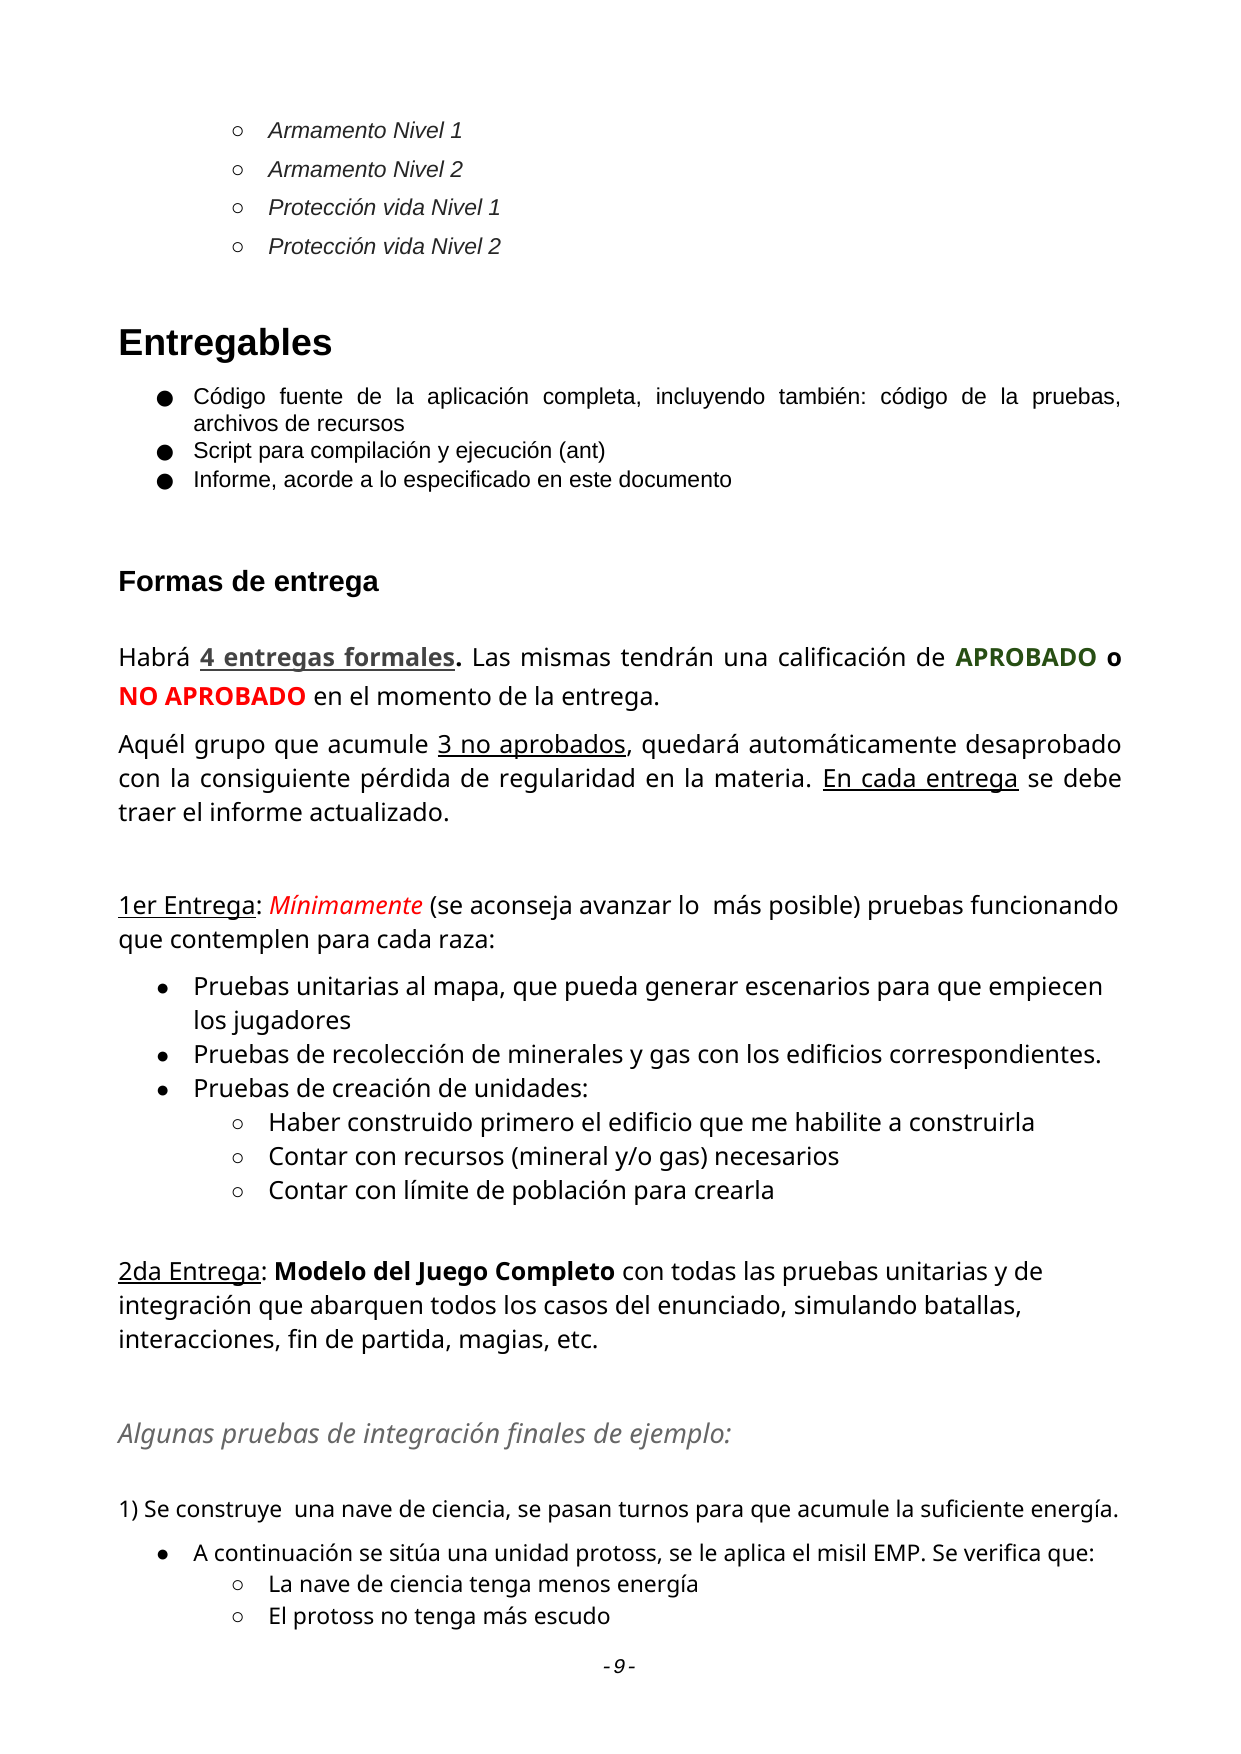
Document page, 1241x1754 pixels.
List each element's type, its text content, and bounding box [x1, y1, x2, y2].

list Contar con límite de población para crearla [231, 1173, 1122, 1207]
text 1er Entrega: Mínimamente (se aconseja avanzar lo más posible) pruebas funcionando que contemplen para cada raza: [118, 888, 1122, 956]
text 1) Se construye una nave de ciencia, se pasan turnos para que acumule la suficiente energía. [118, 1493, 1122, 1525]
list Script para compilación y ejecución (ant) [156, 437, 1122, 465]
list Protección vida Nivel 1 [231, 195, 1122, 221]
subtitle Habrá 4 entregas formales. Las mismas tendrán una calificación de APROBADO o NO APROBADO en el momento de la entrega. [118, 640, 1122, 713]
list Pruebas unitarias al mapa, que pueda generar escenarios para que empiecen los jugadores [156, 968, 1122, 1037]
list El protoss no tenga más escudo [231, 1600, 1122, 1631]
list Contar con recursos (mineral y/o gas) necesarios [231, 1139, 1122, 1173]
text Aquél grupo que acumule 3 no aprobados, quedará automáticamente desaprobado con la consiguiente pérdida de regularidad en la materia. En cada entrega se debe traer el informe actualizado. [118, 727, 1122, 829]
list La nave de ciencia tenga menos energía [231, 1568, 1122, 1600]
list Armamento Nivel 2 [231, 157, 1122, 182]
subtitle Algunas pruebas de integración finales de ejemplo: [118, 1415, 1122, 1452]
list Haber construido primero el edificio que me habilite a construirla [231, 1105, 1122, 1139]
list Informe, acorde a lo especificado en este documento [156, 465, 1122, 493]
list Pruebas de creación de unidades: [156, 1071, 1122, 1105]
subtitle Entregables [118, 322, 1122, 364]
list Código fuente de la aplicación completa, incluyendo también: código de la pruebas, archivos de recursos [156, 382, 1122, 437]
list Pruebas de recolección de minerales y gas con los edificios correspondientes. [156, 1037, 1122, 1071]
list Protección vida Nivel 2 [231, 233, 1122, 259]
subtitle Formas de entrega [118, 565, 1122, 598]
list Armamento Nivel 1 [231, 118, 1122, 144]
list A continuación se sitúa una unidad protoss, se le aplica el misil EMP. Se verifica que: [156, 1537, 1122, 1568]
text 2da Entrega: Modelo del Juego Completo con todas las pruebas unitarias y de integración que abarquen todos los casos del enunciado, simulando batallas, interacciones, fin de partida, magias, etc. [118, 1253, 1122, 1356]
